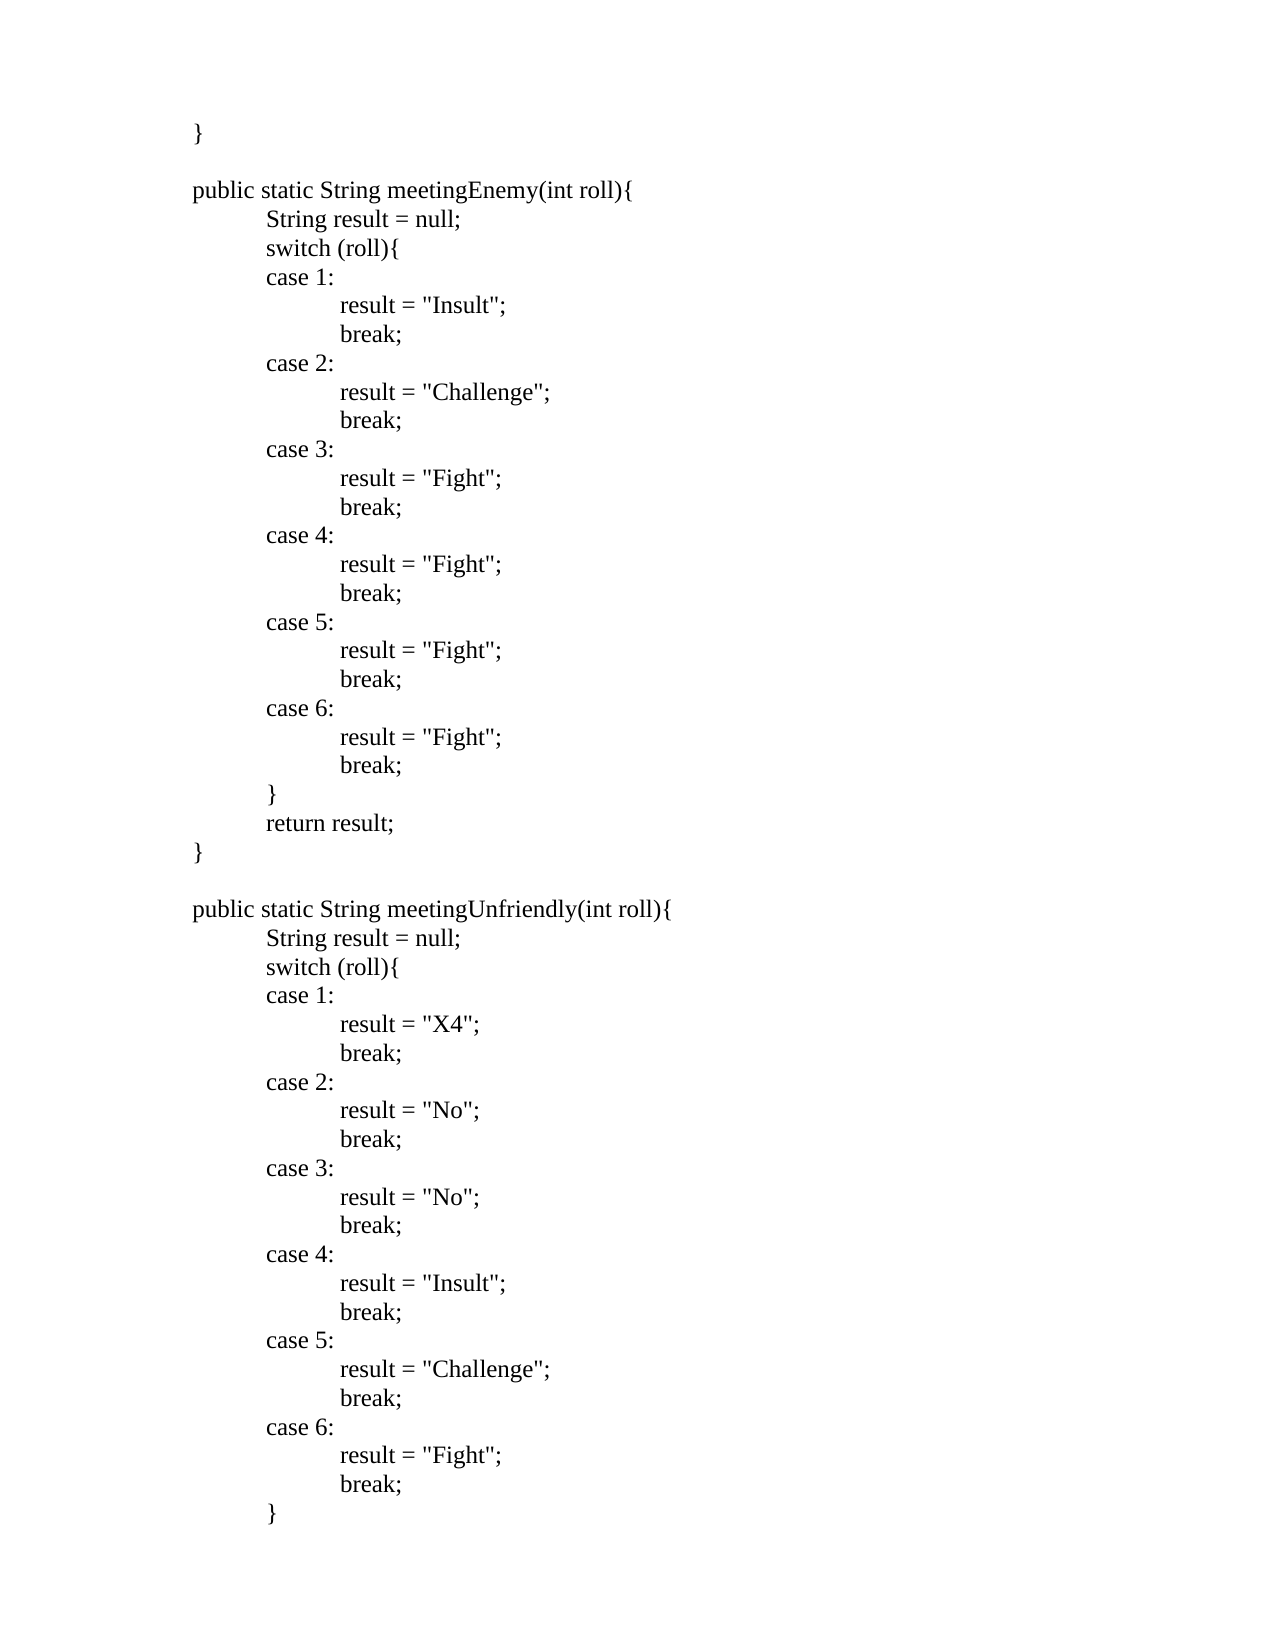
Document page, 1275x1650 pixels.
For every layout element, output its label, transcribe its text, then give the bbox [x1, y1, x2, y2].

text result = "Insult"; [118, 291, 1157, 319]
text result = "No"; [118, 1182, 1157, 1211]
text result = "Challenge"; [118, 1354, 1157, 1383]
text break; [118, 751, 1157, 779]
text break; [118, 578, 1157, 607]
text break; [118, 1383, 1157, 1412]
text switch (roll){ [118, 233, 1157, 262]
text case 1: [118, 981, 1157, 1009]
text break; [118, 1038, 1157, 1067]
text case 4: [118, 521, 1157, 549]
text break; [118, 492, 1157, 521]
text case 5: [118, 1326, 1157, 1354]
text break; [118, 406, 1157, 434]
text return result; [118, 808, 1157, 837]
text result = "Fight"; [118, 549, 1157, 578]
text public static String meetingUnfriendly(int roll){ [118, 894, 1157, 923]
text result = "Fight"; [118, 636, 1157, 664]
text result = "Fight"; [118, 722, 1157, 751]
text result = "No"; [118, 1096, 1157, 1124]
text String result = null; [118, 204, 1157, 233]
text case 2: [118, 1067, 1157, 1096]
text break; [118, 664, 1157, 693]
text case 2: [118, 348, 1157, 377]
text String result = null; [118, 923, 1157, 952]
text break; [118, 1297, 1157, 1326]
text switch (roll){ [118, 952, 1157, 981]
text result = "Fight"; [118, 463, 1157, 492]
text case 3: [118, 434, 1157, 463]
text result = "Challenge"; [118, 377, 1157, 406]
text case 6: [118, 1412, 1157, 1441]
text result = "Fight"; [118, 1441, 1157, 1469]
text } [118, 1498, 1157, 1527]
text break; [118, 1469, 1157, 1498]
text break; [118, 1124, 1157, 1153]
text public static String meetingEnemy(int roll){ [118, 176, 1157, 204]
text case 6: [118, 693, 1157, 722]
text } [118, 837, 1157, 866]
text } [118, 118, 1157, 147]
text case 3: [118, 1153, 1157, 1182]
text } [118, 779, 1157, 808]
text case 5: [118, 607, 1157, 636]
text break; [118, 319, 1157, 348]
text result = "X4"; [118, 1009, 1157, 1038]
text break; [118, 1211, 1157, 1239]
text result = "Insult"; [118, 1268, 1157, 1297]
text case 1: [118, 262, 1157, 291]
text case 4: [118, 1239, 1157, 1268]
